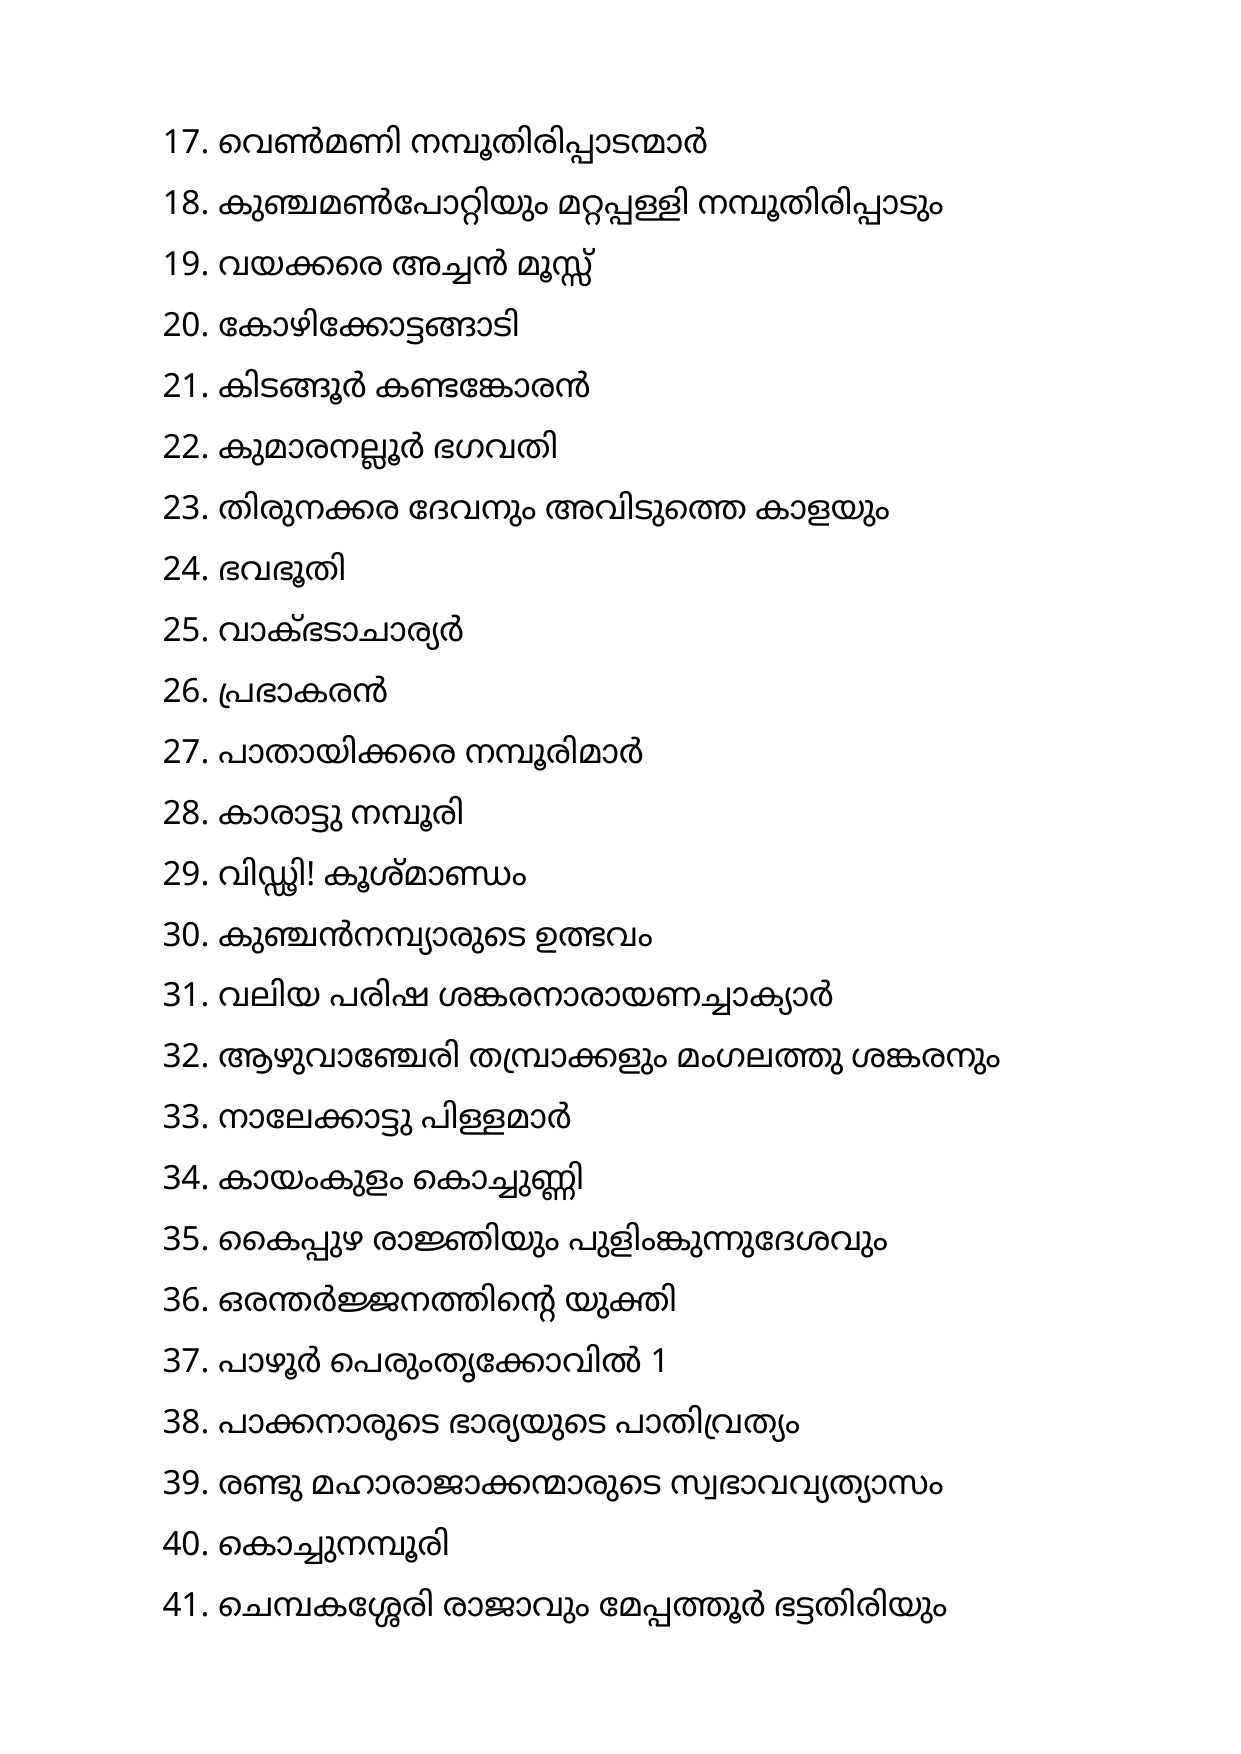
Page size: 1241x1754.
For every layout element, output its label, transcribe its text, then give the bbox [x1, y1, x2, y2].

list വിഡ്ഢി! കൂശ്മാണ്ഡം [162, 849, 1122, 898]
list വെൺമണി നമ്പൂതിരിപ്പാടന്മാർ [162, 118, 1122, 167]
list രണ്ടു മഹാരാജാക്കന്മാരുടെ സ്വഭാവവ്യത്യാസം [162, 1459, 1122, 1508]
list കൈപ്പുഴ രാജ്ഞിയും പുളിംങ്കുന്നുദേശവും [162, 1215, 1122, 1264]
list കിടങ്ങൂർ കണ്ടങ്കോരൻ [162, 362, 1122, 411]
list ഭവഭൂതി [162, 545, 1122, 594]
list പാക്കനാരുടെ ഭാര്യയുടെ പാതിവ്രത്യം [162, 1398, 1122, 1447]
list വയക്കരെ അച്ചൻ മൂസ്സ് [162, 240, 1122, 289]
list കാരാട്ടു നമ്പൂരി [162, 788, 1122, 838]
list കോഴിക്കോട്ടങ്ങാടി [162, 301, 1122, 350]
list കുഞ്ചമൺപോറ്റിയും മറ്റപ്പള്ളി നമ്പൂതിരിപ്പാടും [162, 179, 1122, 228]
list കുഞ്ചൻനമ്പ്യാരുടെ ഉത്ഭവം [162, 910, 1122, 959]
list നാലേക്കാട്ടു പിള്ളമാർ [162, 1093, 1122, 1142]
list ആഴുവാഞ്ചേരി തമ്പ്രാക്കളും മംഗലത്തു ശങ്കരനും [162, 1032, 1122, 1081]
list തിരുനക്കര ദേവനും അവിടുത്തെ കാളയും [162, 484, 1122, 533]
list വാക്ഭടാചാര്യർ [162, 606, 1122, 655]
list പാതായിക്കരെ നമ്പൂരിമാർ [162, 727, 1122, 777]
list വലിയ പരിഷ ശങ്കരനാരായണച്ചാക്യാർ [162, 971, 1122, 1020]
list പാഴൂർ പെരുംതൃക്കോവിൽ 1 [162, 1337, 1122, 1386]
list പ്രഭാകരൻ [162, 667, 1122, 716]
list ഒരന്തർജ്ജനത്തിന്റെ യുക്തി [162, 1276, 1122, 1325]
list കായംകുളം കൊച്ചുണ്ണി [162, 1154, 1122, 1203]
list കൊച്ചുനമ്പൂരി [162, 1520, 1122, 1569]
list കുമാരനല്ലൂർ ഭഗവതി [162, 423, 1122, 472]
list ചെമ്പകശ്ശേരി രാജാവും മേപ്പത്തൂർ ഭട്ടതിരിയും [162, 1581, 1122, 1630]
